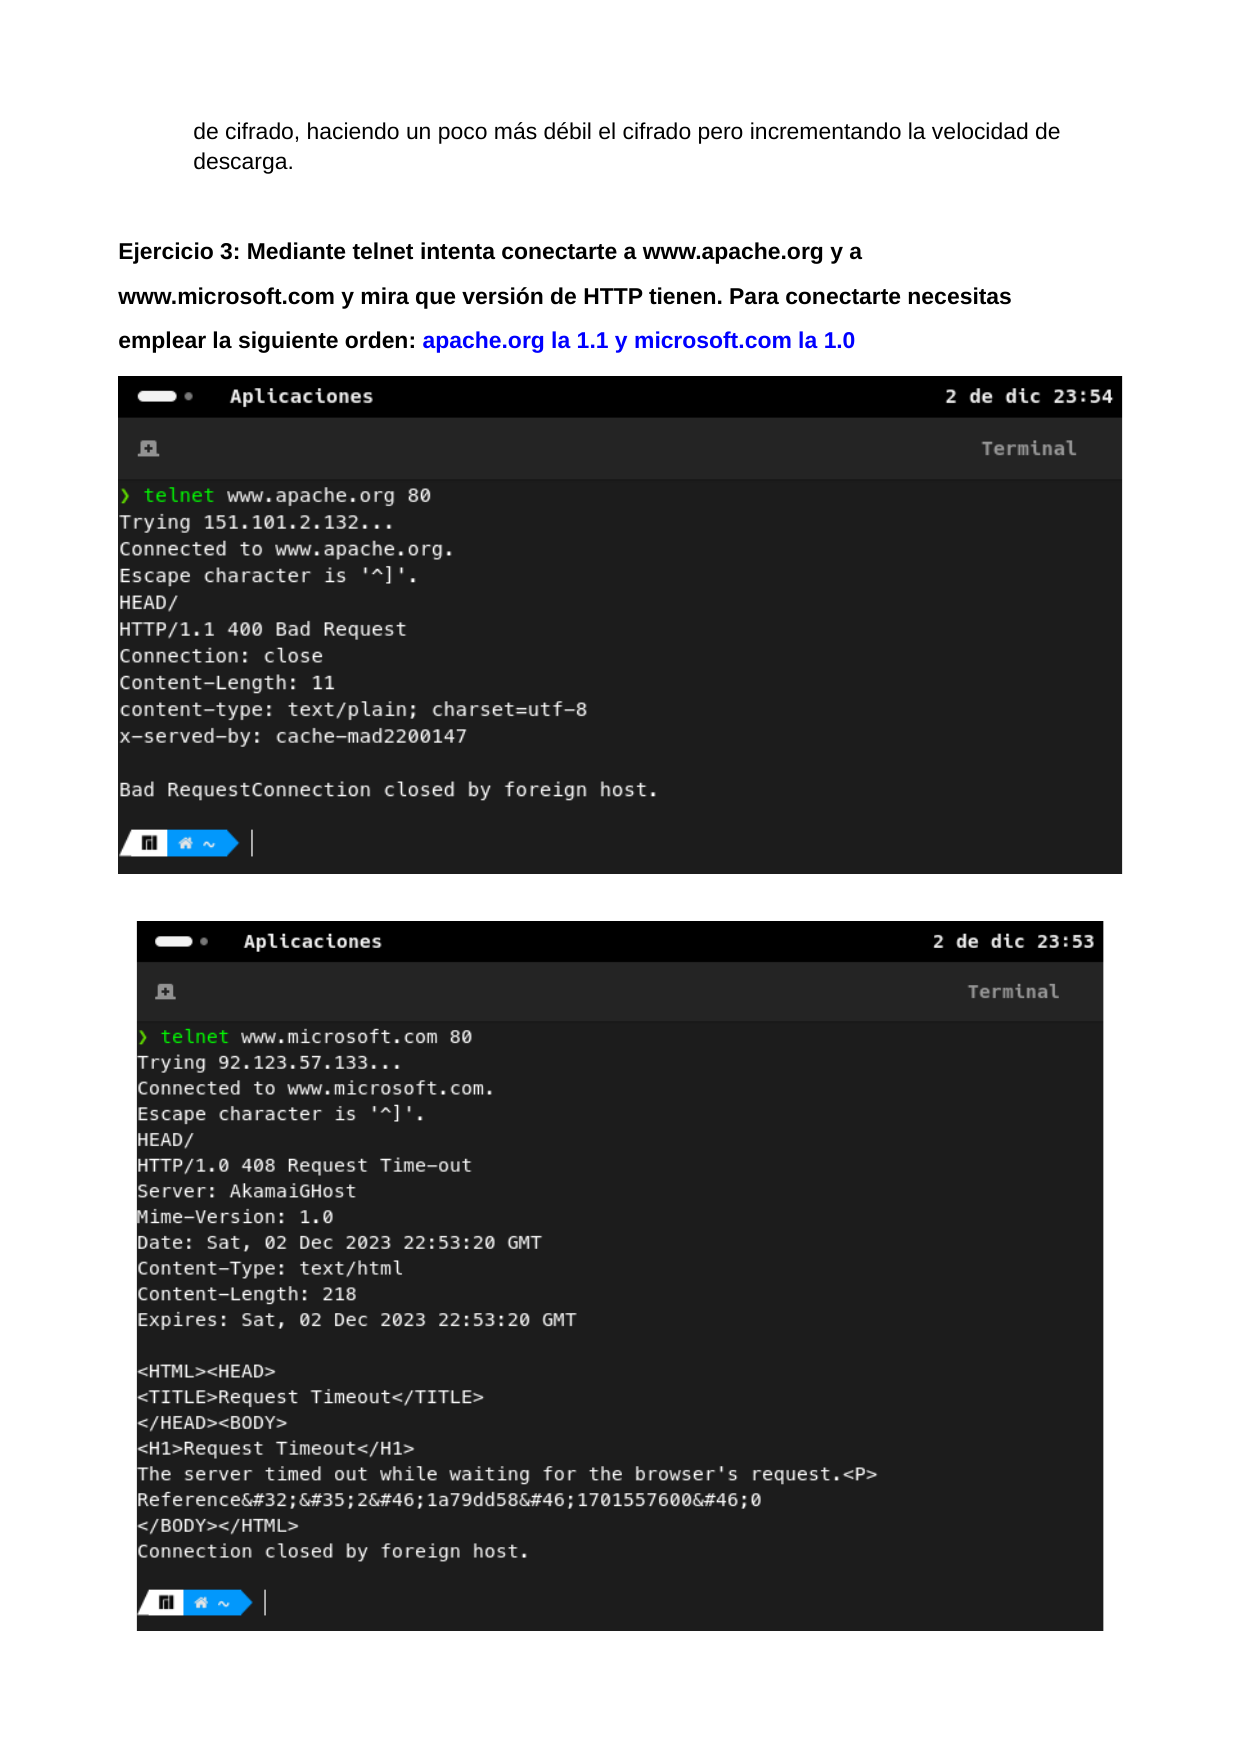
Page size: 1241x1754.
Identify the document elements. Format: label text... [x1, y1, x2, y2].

text Ejercicio 3: Mediante telnet intenta conectarte a www.apache.org y a [118, 238, 1122, 264]
text www.microsoft.com y mira que versión de HTTP tienen. Para conectarte necesitas [118, 283, 1122, 309]
picture [136, 921, 1104, 1631]
picture [118, 376, 1123, 874]
text emplear la siguiente orden: apache.org la 1.1 y microsoft.com la 1.0 [118, 327, 1122, 354]
list de cifrado, haciendo un poco más débil el cifrado pero incrementando la velocidad de descarga. [156, 118, 1122, 175]
